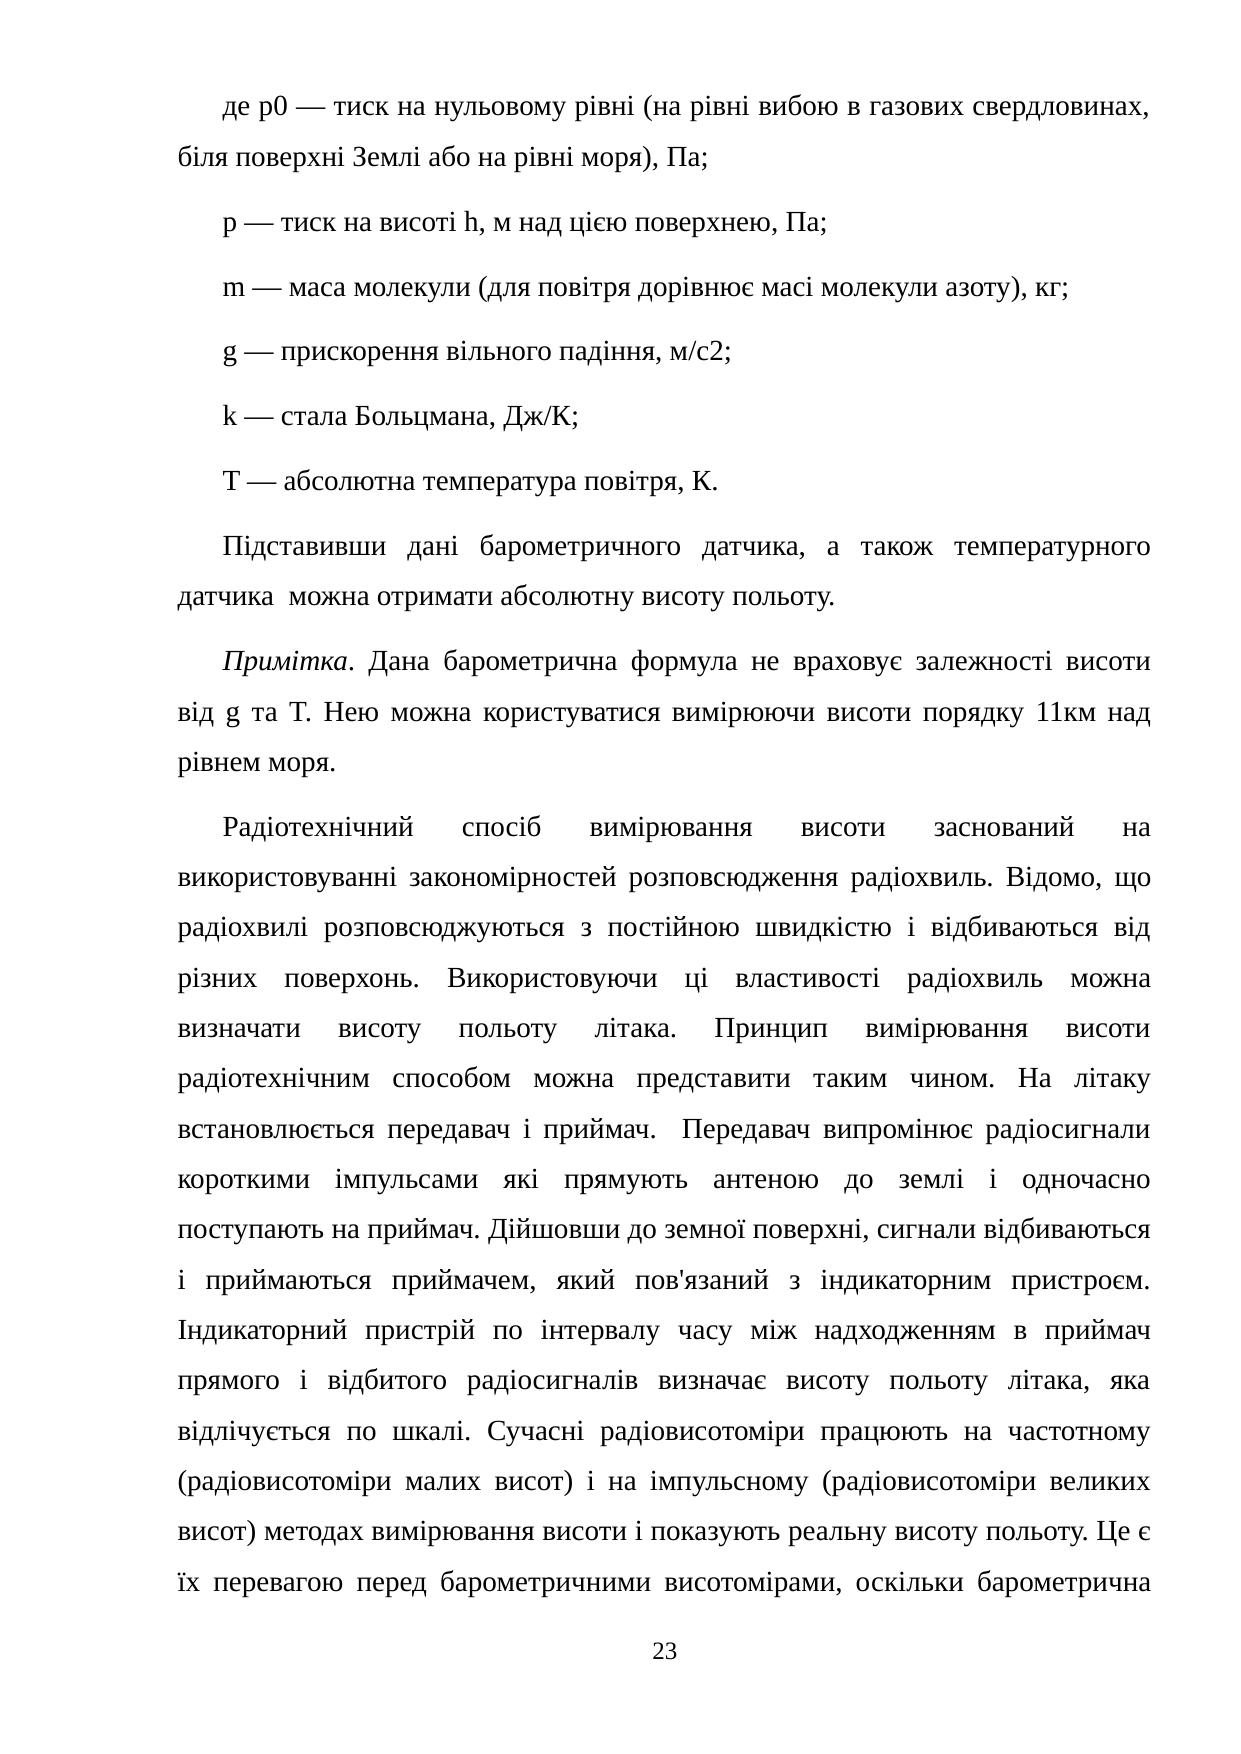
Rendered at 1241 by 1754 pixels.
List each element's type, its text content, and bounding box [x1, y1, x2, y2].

text Радіотехнічний спосіб вимірювання висоти заснований на використовуванні закономірностей розповсюдження радіохвиль. Відомо, що радіохвилі розповсюджуються з постійною швидкістю і відбиваються від різних поверхонь. Використовуючи ці властивості радіохвиль можна визначати висоту польоту літака. Принцип вимірювання висоти радіотехнічним способом можна представити таким чином. На літаку встановлюється передавач і приймач. Передавач випромінює радіосигнали короткими імпульсами які прямують антеною до землі і одночасно поступають на приймач. Дійшовши до земної поверхні, сигнали відбиваються і приймаються приймачем, який пов'язаний з індикаторним пристроєм. Індикаторний пристрій по інтервалу часу між надходженням в приймач прямого і відбитого радіосигналів визначає висоту польоту літака, яка відлічується по шкалі. Сучасні радіовисотоміри працюють на частотному (радіовисотоміри малих висот) і на імпульсному (радіовисотоміри великих висот) методах вимірювання висоти і показують реальну висоту польоту. Це є їх перевагою перед барометричними висотомірами, оскільки барометрична [177, 809, 1152, 1597]
text Примітка. Дана барометрична формула не враховує залежності висоти від g та T. Нею можна користуватися вимірюючи висоти порядку 11км над рівнем моря. [177, 643, 1152, 778]
text T — абсолютна температура повітря, К. [177, 463, 1152, 497]
text де p0 — тиск на нульовому рівні (на рівні вибою в газових свердловинах, біля поверхні Землі або на рівні моря), Па; [177, 88, 1152, 172]
text Підставивши дані барометричного датчика, а також температурного датчика можна отримати абсолютну висоту польоту. [177, 528, 1152, 612]
text k — стала Больцмана, Дж/К; [177, 398, 1152, 432]
text p — тиск на висоті h, м над цією поверхнею, Па; [177, 204, 1152, 237]
text g — прискорення вільного падіння, м/с2; [177, 333, 1152, 367]
text m — маса молекули (для повітря дорівнює масі молекули азоту), кг; [177, 269, 1152, 302]
